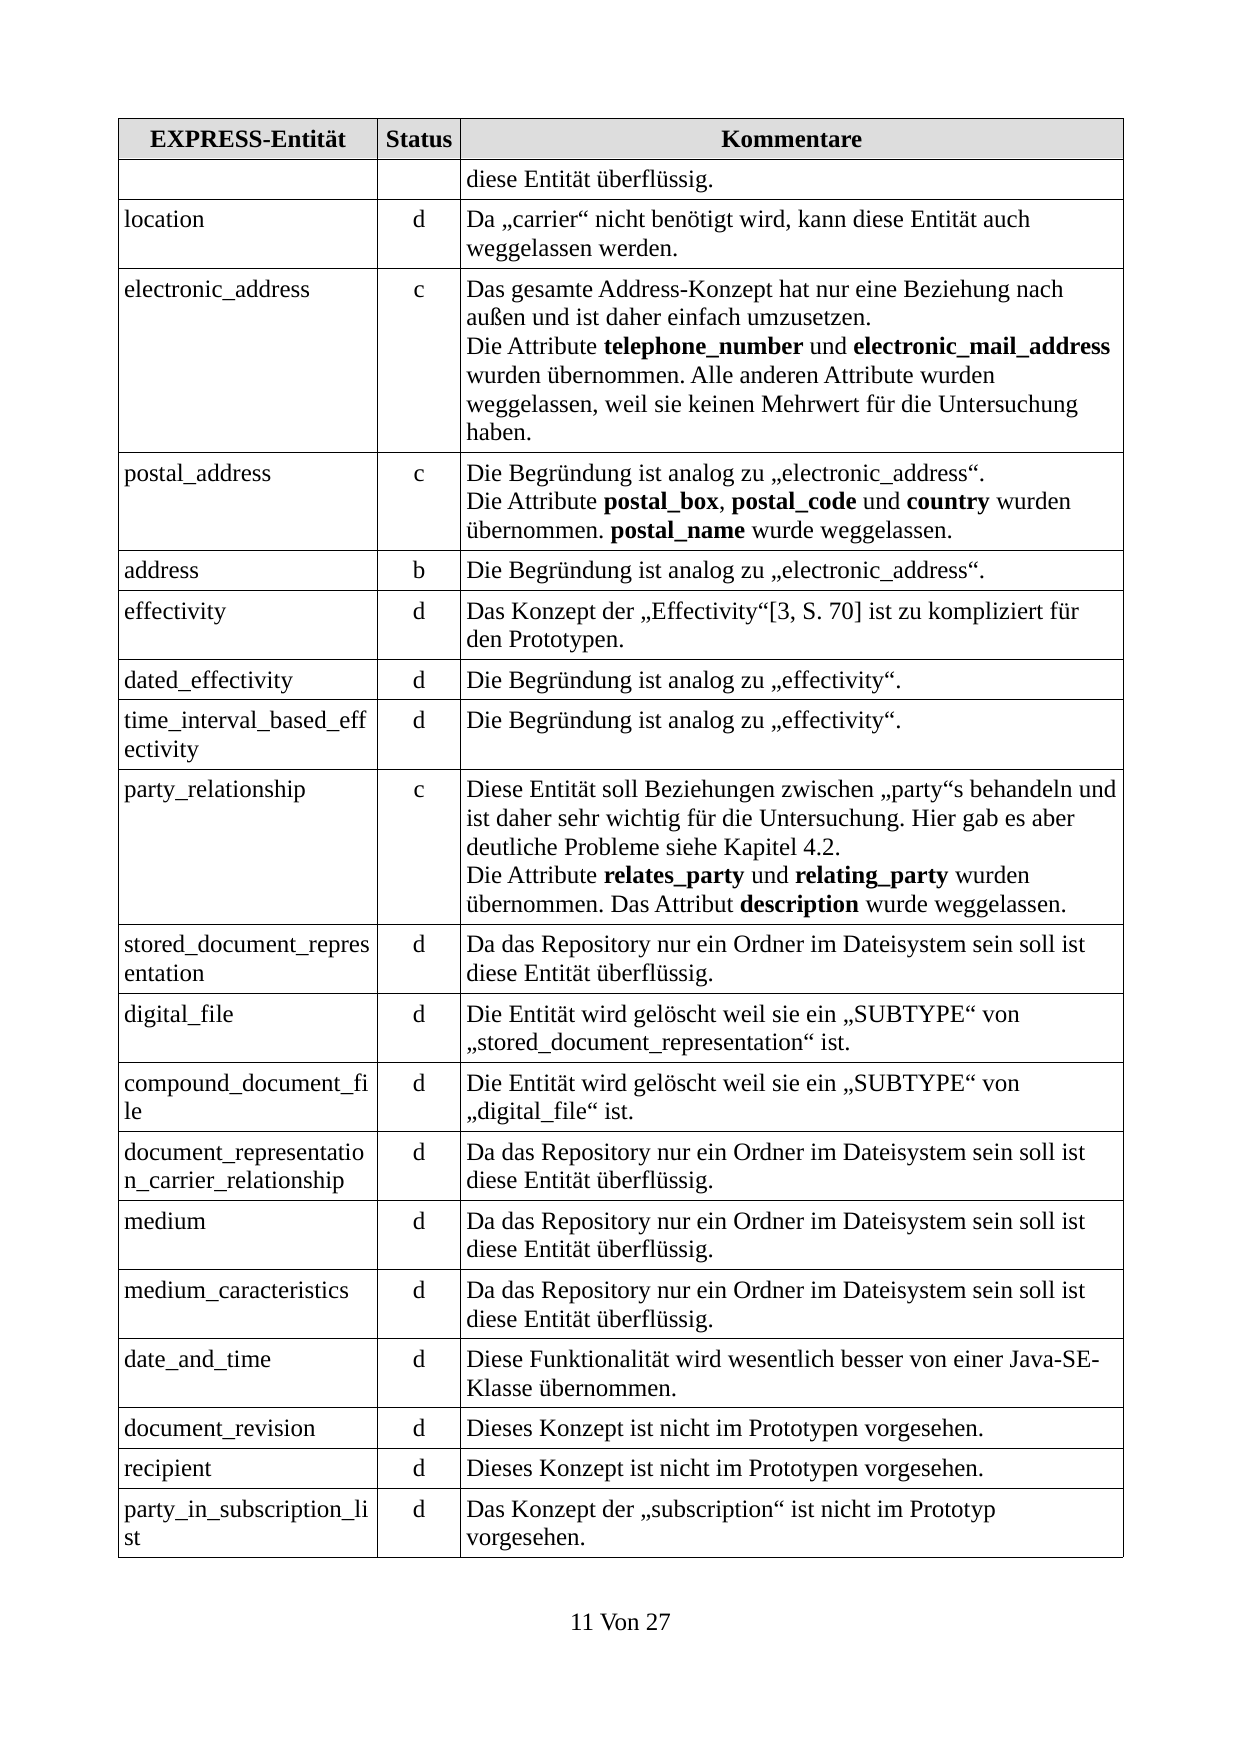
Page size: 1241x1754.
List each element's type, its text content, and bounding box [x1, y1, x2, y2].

table_cell Die Begründung ist analog zu „electronic_address“. [461, 551, 1123, 590]
table_cell location [119, 200, 377, 268]
table_cell d [378, 591, 460, 659]
table_cell d [378, 925, 460, 993]
table_cell medium [119, 1201, 377, 1269]
table_cell dated_effectivity [119, 660, 377, 699]
table_cell Da das Repository nur ein Ordner im Dateisystem sein soll ist diese Entität überflüssig. [461, 1201, 1123, 1269]
table_cell stored_document_representation [119, 925, 377, 993]
table_cell [378, 160, 460, 199]
table_cell c [378, 770, 460, 924]
table_cell c [378, 453, 460, 550]
table_cell party_relationship [119, 770, 377, 924]
table_cell d [378, 1408, 460, 1447]
table_cell address [119, 551, 377, 590]
table_cell [119, 160, 377, 199]
table_cell compound_document_file [119, 1063, 377, 1131]
table_cell document_representation_carrier_relationship [119, 1132, 377, 1200]
table_cell medium_caracteristics [119, 1270, 377, 1338]
table_cell d [378, 700, 460, 768]
table_header EXPRESS-Entität [119, 119, 377, 158]
table_cell Diese Funktionalität wird wesentlich besser von einer Java-SE-Klasse übernommen. [461, 1339, 1123, 1407]
table_cell Das gesamte Address-Konzept hat nur eine Beziehung nach außen und ist daher einfach umzusetzen. Die Attribute telephone_number und electronic_mail_address wurden übernommen. Alle anderen Attribute wurden weggelassen, weil sie keinen Mehrwert für die Untersuchung haben. [461, 269, 1123, 452]
table_cell d [378, 1449, 460, 1488]
table_cell d [378, 1270, 460, 1338]
table_cell Das Konzept der „subscription“ ist nicht im Prototyp vorgesehen. [461, 1489, 1123, 1557]
table_cell b [378, 551, 460, 590]
table_cell d [378, 1063, 460, 1131]
table_cell party_in_subscription_list [119, 1489, 377, 1557]
table_cell Da „carrier“ nicht benötigt wird, kann diese Entität auch weggelassen werden. [461, 200, 1123, 268]
table_cell d [378, 994, 460, 1062]
table_cell d [378, 1132, 460, 1200]
table_cell Dieses Konzept ist nicht im Prototypen vorgesehen. [461, 1408, 1123, 1447]
table_cell Da das Repository nur ein Ordner im Dateisystem sein soll ist diese Entität überflüssig. [461, 925, 1123, 993]
table_cell digital_file [119, 994, 377, 1062]
table_cell Diese Entität soll Beziehungen zwischen „party“s behandeln und ist daher sehr wichtig für die Untersuchung. Hier gab es aber deutliche Probleme siehe Kapitel 4.2. Die Attribute relates_party und relating_party wurden übernommen. Das Attribut description wurde weggelassen. [461, 770, 1123, 924]
table_cell d [378, 1489, 460, 1557]
table_cell Die Entität wird gelöscht weil sie ein „SUBTYPE“ von „stored_document_representation“ ist. [461, 994, 1123, 1062]
table_cell Die Begründung ist analog zu „effectivity“. [461, 700, 1123, 768]
table_header Kommentare [461, 119, 1123, 158]
table_cell d [378, 1339, 460, 1407]
table_cell electronic_address [119, 269, 377, 452]
table_cell Da das Repository nur ein Ordner im Dateisystem sein soll ist diese Entität überflüssig. [461, 1132, 1123, 1200]
table_cell document_revision [119, 1408, 377, 1447]
table_cell Das Konzept der „Effectivity“[3, S. 70] ist zu kompliziert für den Prototypen. [461, 591, 1123, 659]
table_header Status [378, 119, 460, 158]
table_cell time_interval_based_effectivity [119, 700, 377, 768]
table_cell postal_address [119, 453, 377, 550]
table_cell date_and_time [119, 1339, 377, 1407]
table_cell c [378, 269, 460, 452]
table_cell Die Begründung ist analog zu „electronic_address“. Die Attribute postal_box, postal_code und country wurden übernommen. postal_name wurde weggelassen. [461, 453, 1123, 550]
table_cell d [378, 660, 460, 699]
table_cell Die Begründung ist analog zu „effectivity“. [461, 660, 1123, 699]
table_cell d [378, 200, 460, 268]
table_cell effectivity [119, 591, 377, 659]
table_cell diese Entität überflüssig. [461, 160, 1123, 199]
table_cell Die Entität wird gelöscht weil sie ein „SUBTYPE“ von „digital_file“ ist. [461, 1063, 1123, 1131]
table_cell Da das Repository nur ein Ordner im Dateisystem sein soll ist diese Entität überflüssig. [461, 1270, 1123, 1338]
table_cell Dieses Konzept ist nicht im Prototypen vorgesehen. [461, 1449, 1123, 1488]
table_cell d [378, 1201, 460, 1269]
table_cell recipient [119, 1449, 377, 1488]
